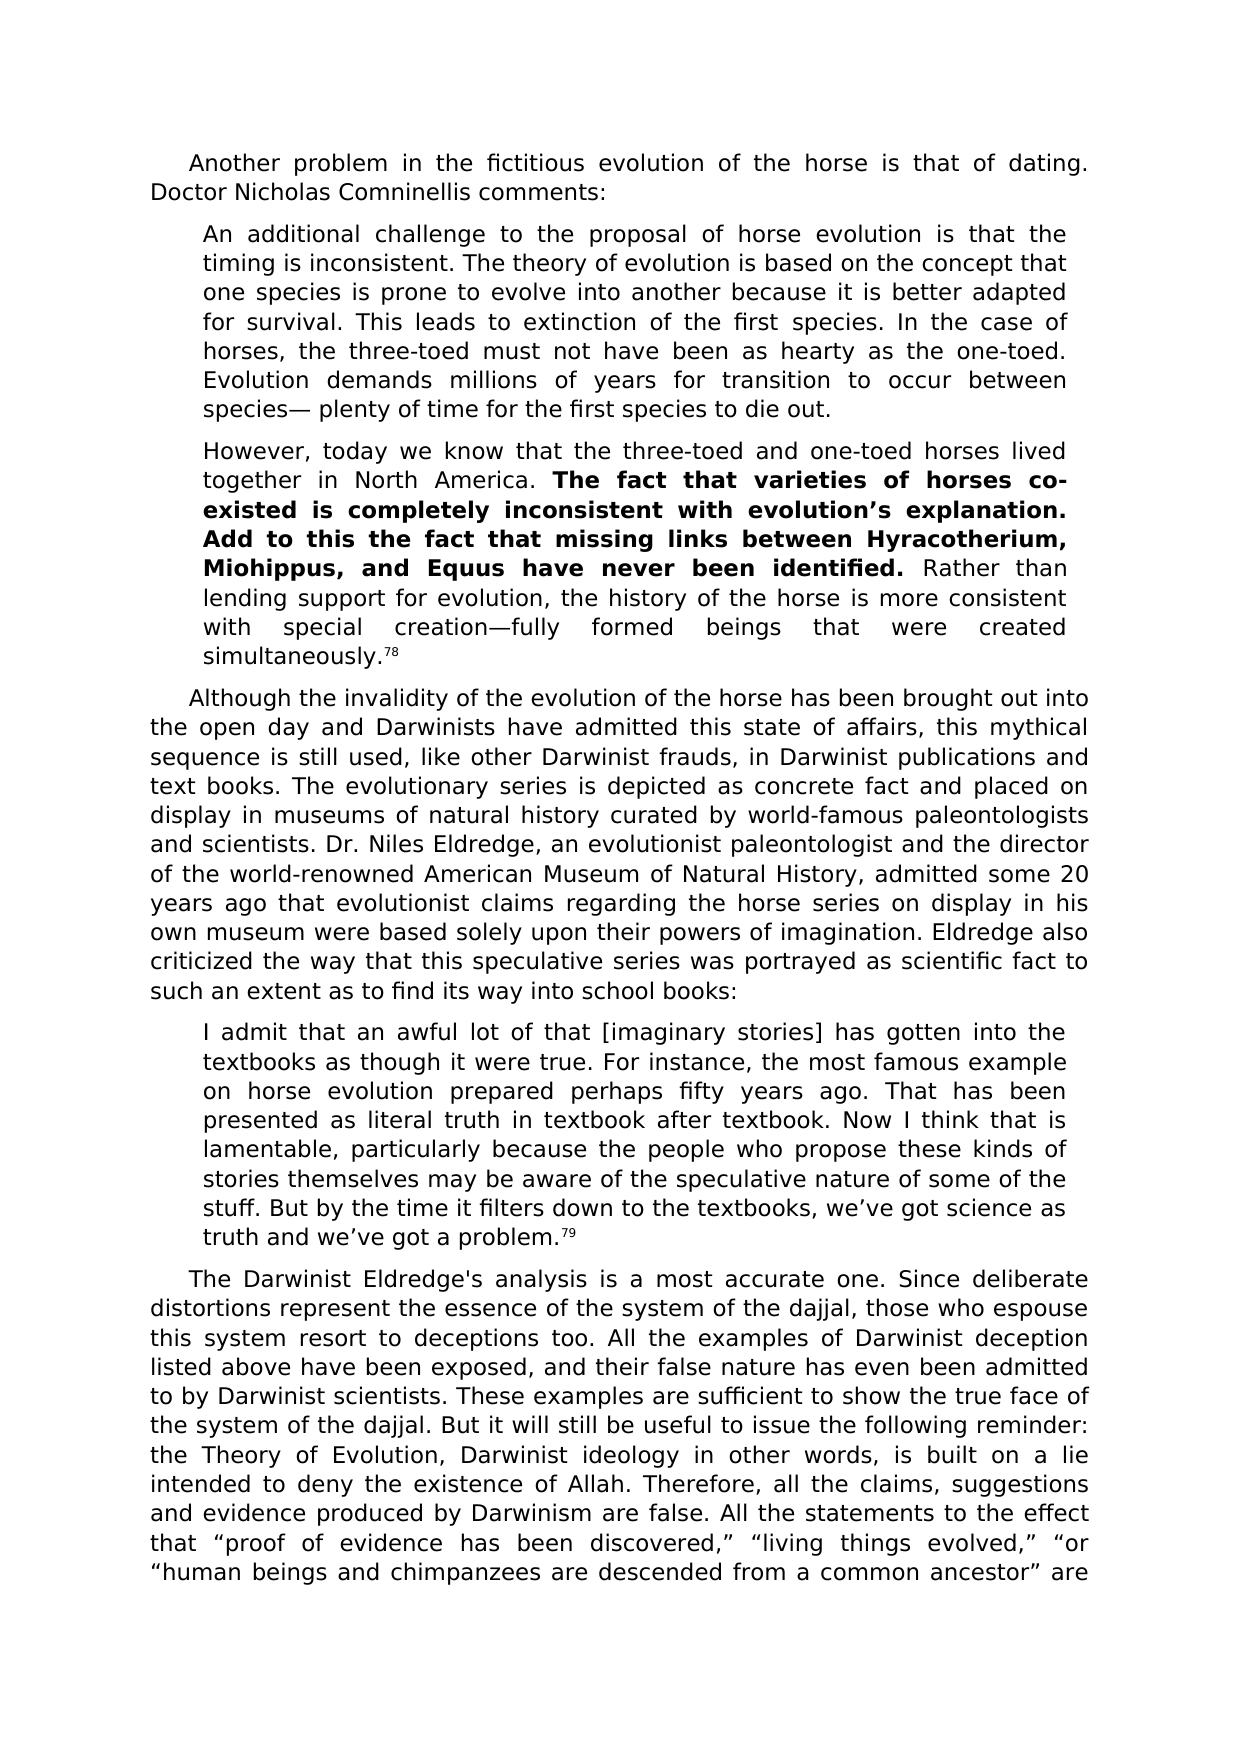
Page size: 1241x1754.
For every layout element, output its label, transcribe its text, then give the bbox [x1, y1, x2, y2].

text Although the invalidity of the evolution of the horse has been brought out into the open day and Darwinists have admitted this state of affairs, this mythical sequence is still used, like other Darwinist frauds, in Darwinist publications and text books. The evolutionary series is depicted as concrete fact and placed on display in museums of natural history curated by world-famous paleontologists and scientists. Dr. Niles Eldredge, an evolutionist paleontologist and the director of the world-renowned American Museum of Natural History, admitted some 20 years ago that evolutionist claims regarding the horse series on display in his own museum were based solely upon their powers of imagination. Eldredge also criticized the way that this speculative series was portrayed as scientific fact to such an extent as to find its way into school books: [150, 685, 1090, 1004]
text An additional challenge to the proposal of horse evolution is that the timing is inconsistent. The theory of evolution is based on the concept that one species is prone to evolve into another because it is better adapted for survival. This leads to extinction of the first species. In the case of horses, the three-toed must not have been as hearty as the one-toed. Evolution demands millions of years for transition to occur between species— plenty of time for the first species to die out. [203, 221, 1068, 423]
text The Darwinist Eldredge's analysis is a most accurate one. Since deliberate distortions represent the essence of the system of the dajjal, those who espouse this system resort to deceptions too. All the examples of Darwinist deception listed above have been exposed, and their false nature has even been admitted to by Darwinist scientists. These examples are sufficient to show the true face of the system of the dajjal. But it will still be useful to issue the following reminder: the Theory of Evolution, Darwinist ideology in other words, is built on a lie intended to deny the existence of Allah. Therefore, all the claims, suggestions and evidence produced by Darwinism are false. All the statements to the effect that “proof of evidence has been discovered,” “living things evolved,” “or “human beings and chimpanzees are descended from a common ancestor” are [150, 1266, 1090, 1586]
text However, today we know that the three-toed and one-toed horses lived together in North America. The fact that varieties of horses co-existed is completely inconsistent with evolution’s explanation. Add to this the fact that missing links between Hyracotherium, Miohippus, and Equus have never been identified. Rather than lending support for evolution, the history of the horse is more consistent with special creation—fully formed beings that were created simultaneously.78 [203, 438, 1068, 670]
text I admit that an awful lot of that [imaginary stories] has gotten into the textbooks as though it were true. For instance, the most famous example on horse evolution prepared perhaps fifty years ago. That has been presented as literal truth in textbook after textbook. Now I think that is lamentable, particularly because the people who propose these kinds of stories themselves may be aware of the speculative nature of some of the stuff. But by the time it filters down to the textbooks, we’ve got science as truth and we’ve got a problem.79 [203, 1019, 1068, 1251]
text Another problem in the fictitious evolution of the horse is that of dating. Doctor Nicholas Comninellis comments: [150, 150, 1090, 206]
